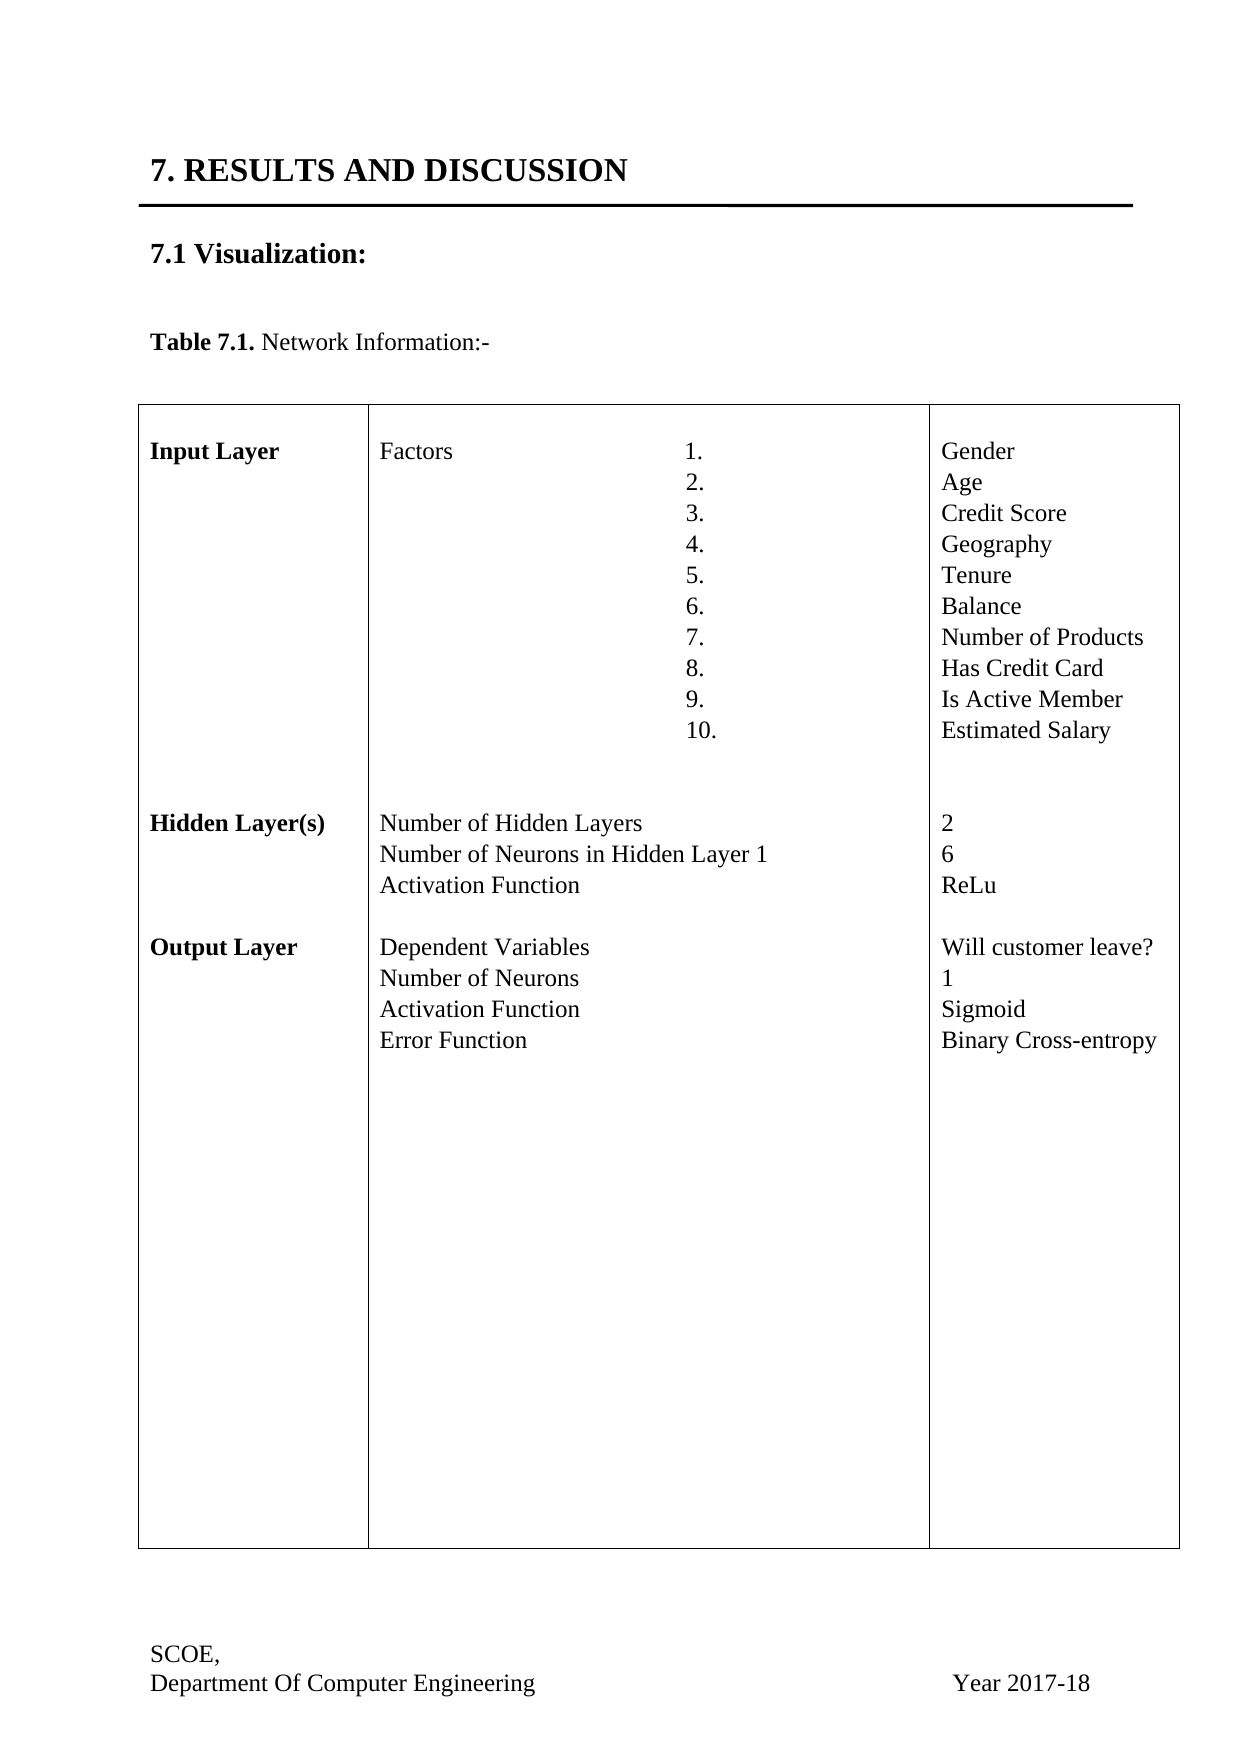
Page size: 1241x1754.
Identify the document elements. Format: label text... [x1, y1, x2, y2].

table_header Gender Age Credit Score Geography Tenure Balance Number of Products Has Credit Card Is Active Member Estimated Salary 2 6 ReLu Will customer leave? 1 Sigmoid Binary Cross-entropy [930, 405, 1179, 1548]
table_header Factors 1. 2. 3. 4. 5. 6. 7. 8. 9. 10. Number of Hidden Layers Number of Neurons in Hidden Layer 1 Activation Function Dependent Variables Number of Neurons Activation Function Error Function [369, 405, 929, 1548]
text Table 7.1. Network Information:- [150, 327, 1090, 356]
text 7. RESULTS AND DISCUSSION [150, 150, 1090, 188]
text 7.1 Visualization: [150, 236, 1090, 270]
table_header Input Layer Hidden Layer(s) Output Layer [139, 405, 368, 1548]
